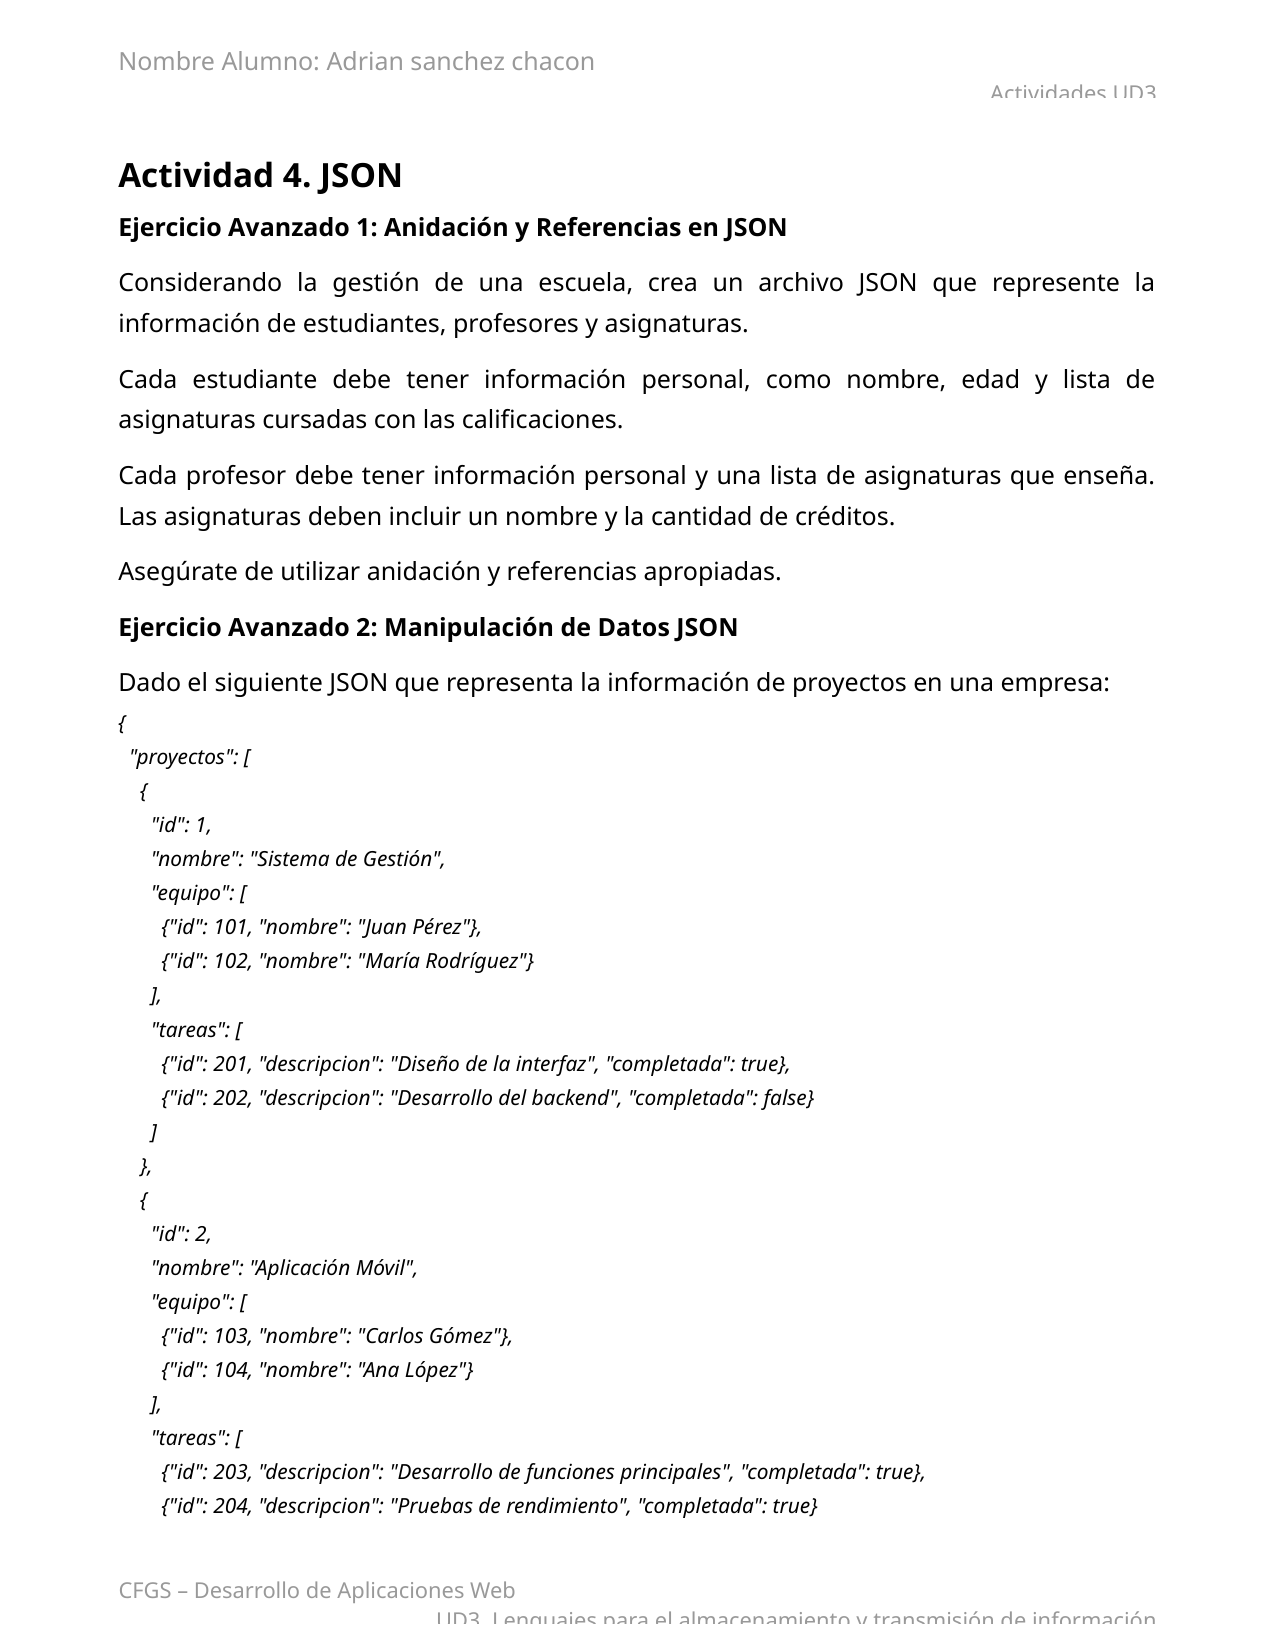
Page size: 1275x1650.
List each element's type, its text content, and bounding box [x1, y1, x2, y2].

text Dado el siguiente JSON que representa la información de proyectos en una empresa: [118, 664, 1157, 699]
text Ejercicio Avanzado 1: Anidación y Referencias en JSON [118, 209, 1157, 244]
text Cada profesor debe tener información personal y una lista de asignaturas que enseña. Las asignaturas deben incluir un nombre y la cantidad de créditos. [118, 457, 1157, 532]
text { "proyectos": [ { "id": 1, "nombre": "Sistema de Gestión", "equipo": [ {"id": 101, "nombre": "Juan Pérez"}, {"id": 102, "nombre": "María Rodríguez"} ], "tareas": [ {"id": 201, "descripcion": "Diseño de la interfaz", "completada": true}, {"id": 202, "descripcion": "Desarrollo del backend", "completada": false} ] }, { "id": 2, "nombre": "Aplicación Móvil", "equipo": [ {"id": 103, "nombre": "Carlos Gómez"}, {"id": 104, "nombre": "Ana López"} ], "tareas": [ {"id": 203, "descripcion": "Desarrollo de funciones principales", "completada": true}, {"id": 204, "descripcion": "Pruebas de rendimiento", "completada": true} [118, 708, 1157, 1520]
text Ejercicio Avanzado 2: Manipulación de Datos JSON [118, 609, 1157, 643]
text Considerando la gestión de una escuela, crea un archivo JSON que represente la información de estudiantes, profesores y asignaturas. [118, 265, 1157, 340]
text Asegúrate de utilizar anidación y referencias apropiadas. [118, 554, 1157, 588]
text Cada estudiante debe tener información personal, como nombre, edad y lista de asignaturas cursadas con las calificaciones. [118, 361, 1157, 436]
subtitle Actividad 4. JSON [118, 152, 1157, 197]
